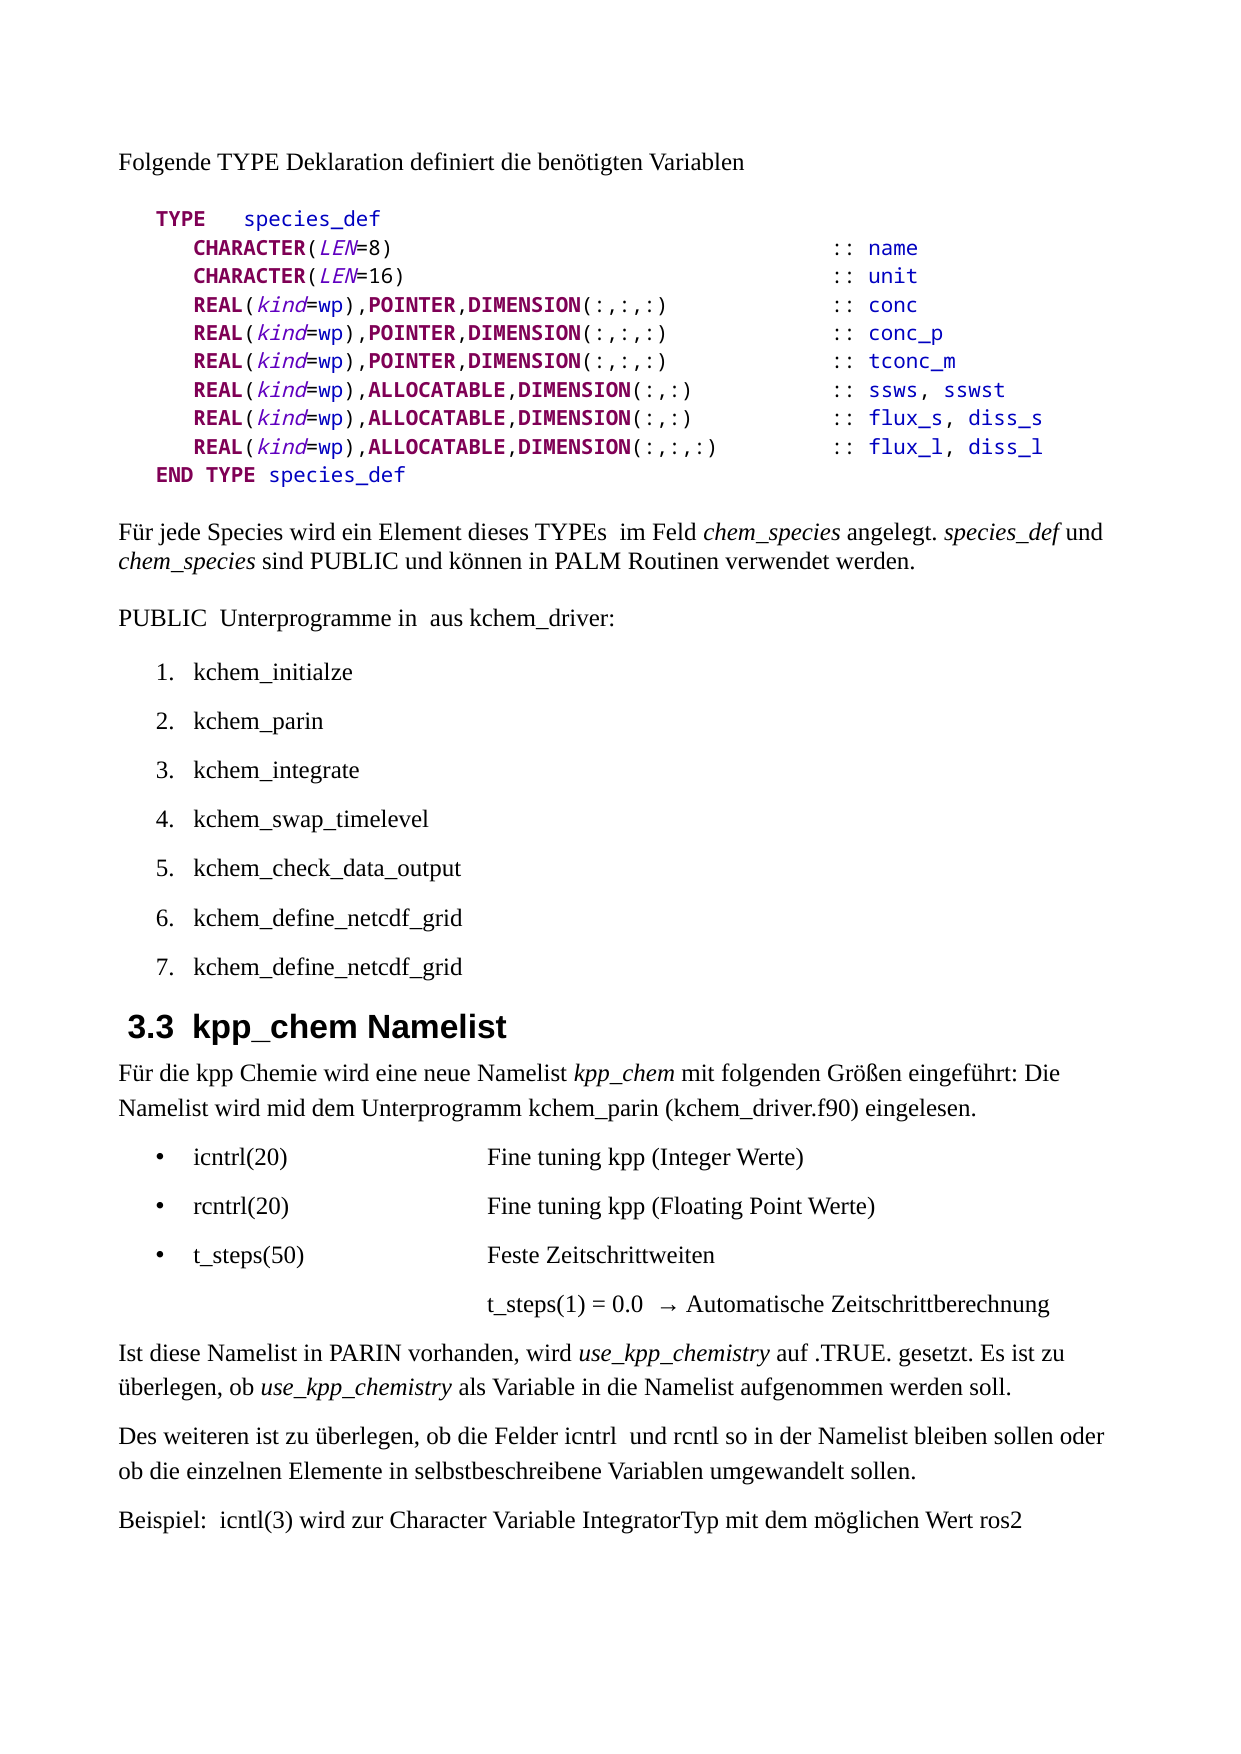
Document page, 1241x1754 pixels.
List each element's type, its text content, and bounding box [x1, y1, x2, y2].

text END TYPE species_def [118, 460, 1122, 489]
list kchem_parin [156, 706, 1122, 735]
text REAL(kind=wp),ALLOCATABLE,DIMENSION(:,:) :: ssws, sswst [118, 375, 1122, 403]
text REAL(kind=wp),POINTER,DIMENSION(:,:,:) :: tconc_m [118, 347, 1122, 375]
list icntrl(20) Fine tuning kpp (Integer Werte) [156, 1142, 1122, 1170]
text Folgende TYPE Deklaration definiert die benötigten Variablen [118, 147, 1122, 176]
text CHARACTER(LEN=16) :: unit [118, 261, 1122, 290]
text REAL(kind=wp),POINTER,DIMENSION(:,:,:) :: conc_p [118, 318, 1122, 347]
list kchem_check_data_output [156, 853, 1122, 882]
text Des weiteren ist zu überlegen, ob die Felder icntrl und rcntl so in der Namelist bleiben sollen oder ob die einzelnen Elemente in selbstbeschreibene Variablen umgewandelt sollen. [118, 1421, 1122, 1485]
list kchem_swap_timelevel [156, 804, 1122, 833]
list kchem_define_netcdf_grid [156, 952, 1122, 980]
list kchem_initialze [156, 657, 1122, 686]
list kchem_define_netcdf_grid [156, 903, 1122, 931]
list rcntrl(20) Fine tuning kpp (Floating Point Werte) [156, 1191, 1122, 1219]
subtitle kpp_chem Namelist [118, 1007, 1122, 1046]
text REAL(kind=wp),ALLOCATABLE,DIMENSION(:,:) :: flux_s, diss_s [118, 403, 1122, 432]
text CHARACTER(LEN=8) :: name [118, 233, 1122, 261]
text Beispiel: icntl(3) wird zur Character Variable IntegratorTyp mit dem möglichen Wert ros2 [118, 1505, 1122, 1534]
list t_steps(1) = 0.0 → Automatische Zeitschrittberechnung [156, 1289, 1122, 1318]
list kchem_integrate [156, 755, 1122, 784]
text REAL(kind=wp),POINTER,DIMENSION(:,:,:) :: conc [118, 290, 1122, 318]
text Ist diese Namelist in PARIN vorhanden, wird use_kpp_chemistry auf .TRUE. gesetzt. Es ist zu überlegen, ob use_kpp_chemistry als Variable in die Namelist aufgenommen werden soll. [118, 1338, 1122, 1401]
text Für jede Species wird ein Element dieses TYPEs im Feld chem_species angelegt. species_def und chem_species sind PUBLIC und können in PALM Routinen verwendet werden. [118, 517, 1122, 575]
text REAL(kind=wp),ALLOCATABLE,DIMENSION(:,:,:) :: flux_l, diss_l [118, 432, 1122, 460]
text Für die kpp Chemie wird eine neue Namelist kpp_chem mit folgenden Größen eingeführt: Die Namelist wird mid dem Unterprogramm kchem_parin (kchem_driver.f90) eingelesen. [118, 1058, 1122, 1121]
text PUBLIC Unterprogramme in aus kchem_driver: [118, 603, 1122, 632]
list t_steps(50) Feste Zeitschrittweiten [156, 1240, 1122, 1268]
text TYPE species_def [118, 204, 1122, 233]
